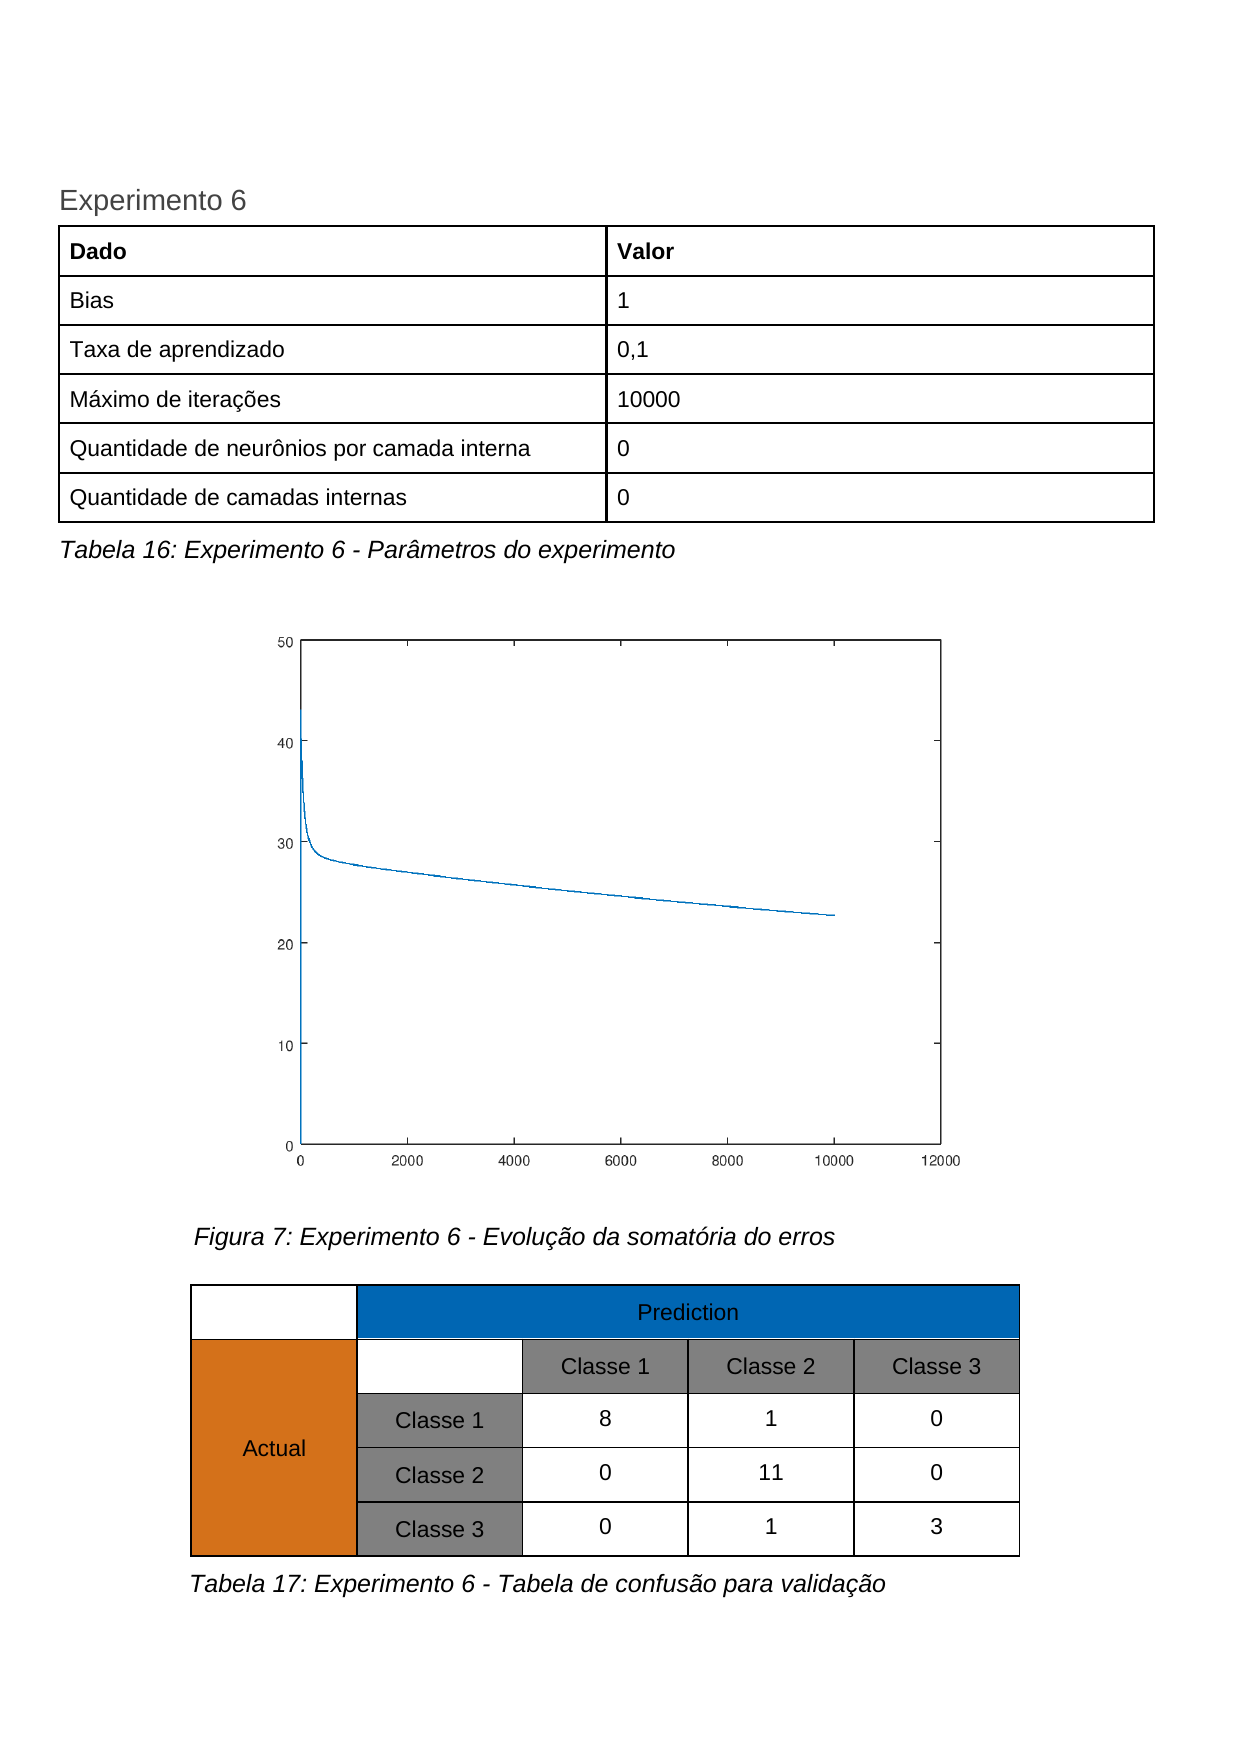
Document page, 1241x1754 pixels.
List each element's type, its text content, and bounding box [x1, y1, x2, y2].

text Tabela 16: Experimento 6 - Parâmetros do experimento [59, 535, 1153, 564]
table_cell Classe 3 [358, 1503, 522, 1555]
table_cell Bias [60, 277, 605, 324]
table_cell 8 [523, 1394, 687, 1447]
table_cell Classe 1 [358, 1394, 522, 1447]
table_cell Máximo de iterações [60, 375, 605, 422]
table_cell 3 [855, 1503, 1019, 1555]
table_cell 1 [608, 277, 1153, 324]
table_cell Quantidade de camadas internas [60, 474, 605, 521]
table_cell Quantidade de neurônios por camada interna [60, 424, 605, 472]
table_cell 0 [855, 1448, 1019, 1501]
text Figura 7: Experimento 6 - Evolução da somatória do erros [194, 1212, 1019, 1250]
subtitle Experimento 6 [59, 183, 1153, 217]
table_cell Taxa de aprendizado [60, 326, 605, 373]
table_cell 1 [689, 1503, 853, 1555]
table_cell 0,1 [608, 326, 1153, 373]
table_cell 11 [689, 1448, 853, 1501]
table_cell 0 [608, 474, 1153, 521]
text Tabela 17: Experimento 6 - Tabela de confusão para validação [189, 1569, 1153, 1598]
table_cell 10000 [608, 375, 1153, 422]
picture [193, 593, 1019, 1212]
table_header Prediction [358, 1286, 1019, 1338]
table_header Valor [608, 227, 1153, 274]
table_cell 0 [523, 1448, 687, 1501]
table_cell Classe 3 [855, 1340, 1019, 1393]
table_cell [358, 1340, 522, 1393]
table_cell 0 [608, 424, 1153, 472]
table_cell Classe 1 [523, 1340, 687, 1393]
table_cell Actual [192, 1340, 356, 1555]
table_header Dado [60, 227, 605, 274]
table_header [192, 1286, 356, 1338]
table_cell Classe 2 [358, 1448, 522, 1501]
table_cell 1 [689, 1394, 853, 1447]
table_cell 0 [855, 1394, 1019, 1447]
table_cell 0 [523, 1503, 687, 1555]
table_cell Classe 2 [689, 1340, 853, 1393]
